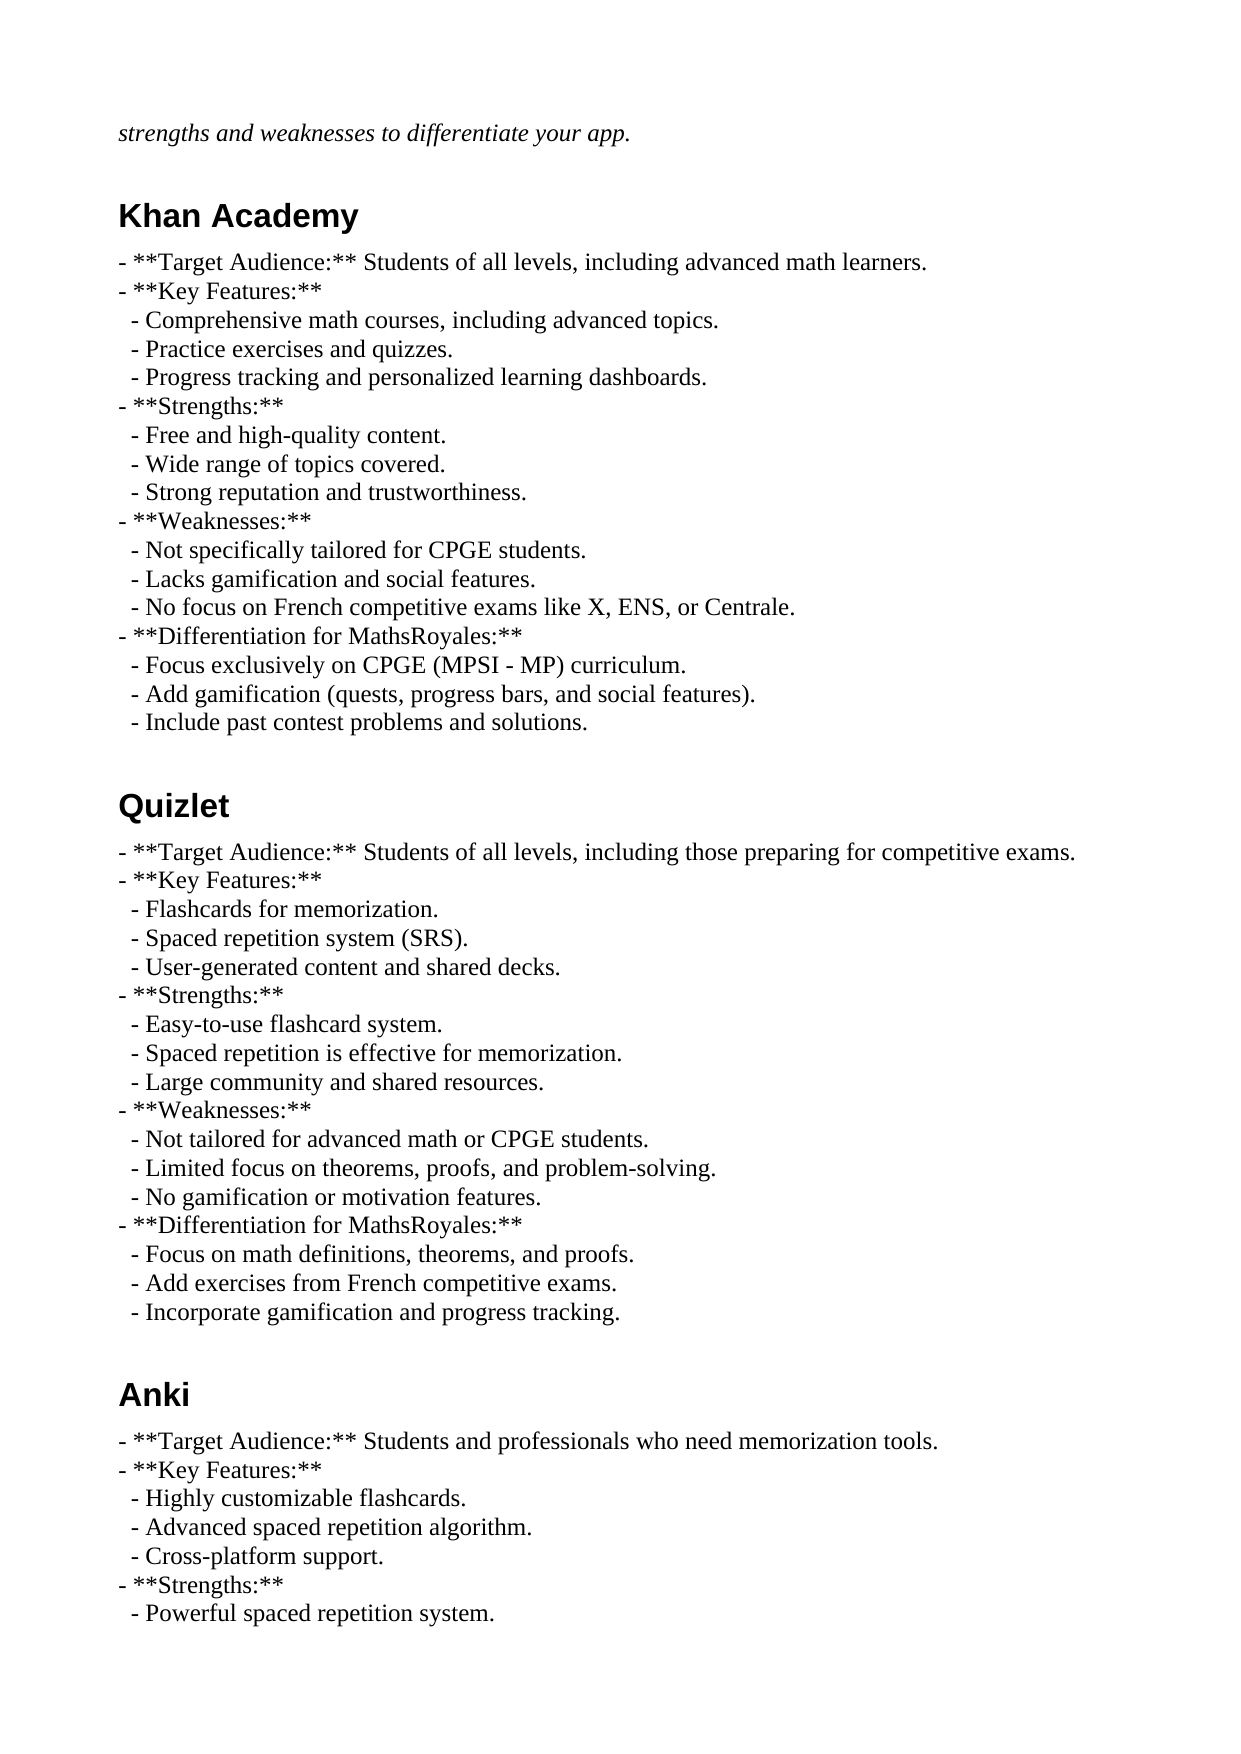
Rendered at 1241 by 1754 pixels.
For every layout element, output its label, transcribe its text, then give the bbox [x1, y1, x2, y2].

text - **Strengths:** [118, 1570, 1122, 1598]
text - **Target Audience:** Students of all levels, including advanced math learners. [118, 247, 1122, 276]
subtitle Khan Academy [118, 196, 1122, 235]
text - Not tailored for advanced math or CPGE students. [118, 1124, 1122, 1153]
text - Highly customizable flashcards. [118, 1483, 1122, 1512]
text - **Strengths:** [118, 391, 1122, 420]
text - Limited focus on theorems, proofs, and problem-solving. [118, 1153, 1122, 1182]
text - **Key Features:** [118, 1455, 1122, 1483]
text - **Differentiation for MathsRoyales:** [118, 1210, 1122, 1239]
text - Easy-to-use flashcard system. [118, 1009, 1122, 1038]
text - Comprehensive math courses, including advanced topics. [118, 305, 1122, 334]
text - Include past contest problems and solutions. [118, 707, 1122, 736]
text - **Key Features:** [118, 276, 1122, 305]
text - Progress tracking and personalized learning dashboards. [118, 362, 1122, 391]
text - Flashcards for memorization. [118, 894, 1122, 923]
text - **Differentiation for MathsRoyales:** [118, 621, 1122, 650]
text - Not specifically tailored for CPGE students. [118, 535, 1122, 564]
text - Spaced repetition is effective for memorization. [118, 1038, 1122, 1067]
text - No gamification or motivation features. [118, 1182, 1122, 1210]
text - Free and high-quality content. [118, 420, 1122, 449]
text - Add exercises from French competitive exams. [118, 1268, 1122, 1297]
text - **Strengths:** [118, 980, 1122, 1009]
text - Lacks gamification and social features. [118, 564, 1122, 592]
text - Cross-platform support. [118, 1541, 1122, 1570]
text - Focus on math definitions, theorems, and proofs. [118, 1239, 1122, 1268]
text - **Target Audience:** Students and professionals who need memorization tools. [118, 1426, 1122, 1455]
text - **Key Features:** [118, 865, 1122, 894]
text - Add gamification (quests, progress bars, and social features). [118, 679, 1122, 707]
text - Wide range of topics covered. [118, 449, 1122, 477]
text - Strong reputation and trustworthiness. [118, 477, 1122, 506]
text - No focus on French competitive exams like X, ENS, or Centrale. [118, 592, 1122, 621]
text - Spaced repetition system (SRS). [118, 923, 1122, 952]
text - Incorporate gamification and progress tracking. [118, 1297, 1122, 1325]
text - **Weaknesses:** [118, 506, 1122, 535]
subtitle Quizlet [118, 786, 1122, 824]
text - Large community and shared resources. [118, 1067, 1122, 1095]
text - **Target Audience:** Students of all levels, including those preparing for competitive exams. [118, 837, 1122, 865]
text - Advanced spaced repetition algorithm. [118, 1512, 1122, 1541]
text - Practice exercises and quizzes. [118, 334, 1122, 362]
text strengths and weaknesses to differentiate your app. [118, 118, 1122, 147]
text - User-generated content and shared decks. [118, 952, 1122, 980]
text - Powerful spaced repetition system. [118, 1598, 1122, 1627]
subtitle Anki [118, 1375, 1122, 1413]
text - **Weaknesses:** [118, 1095, 1122, 1124]
text - Focus exclusively on CPGE (MPSI - MP) curriculum. [118, 650, 1122, 679]
